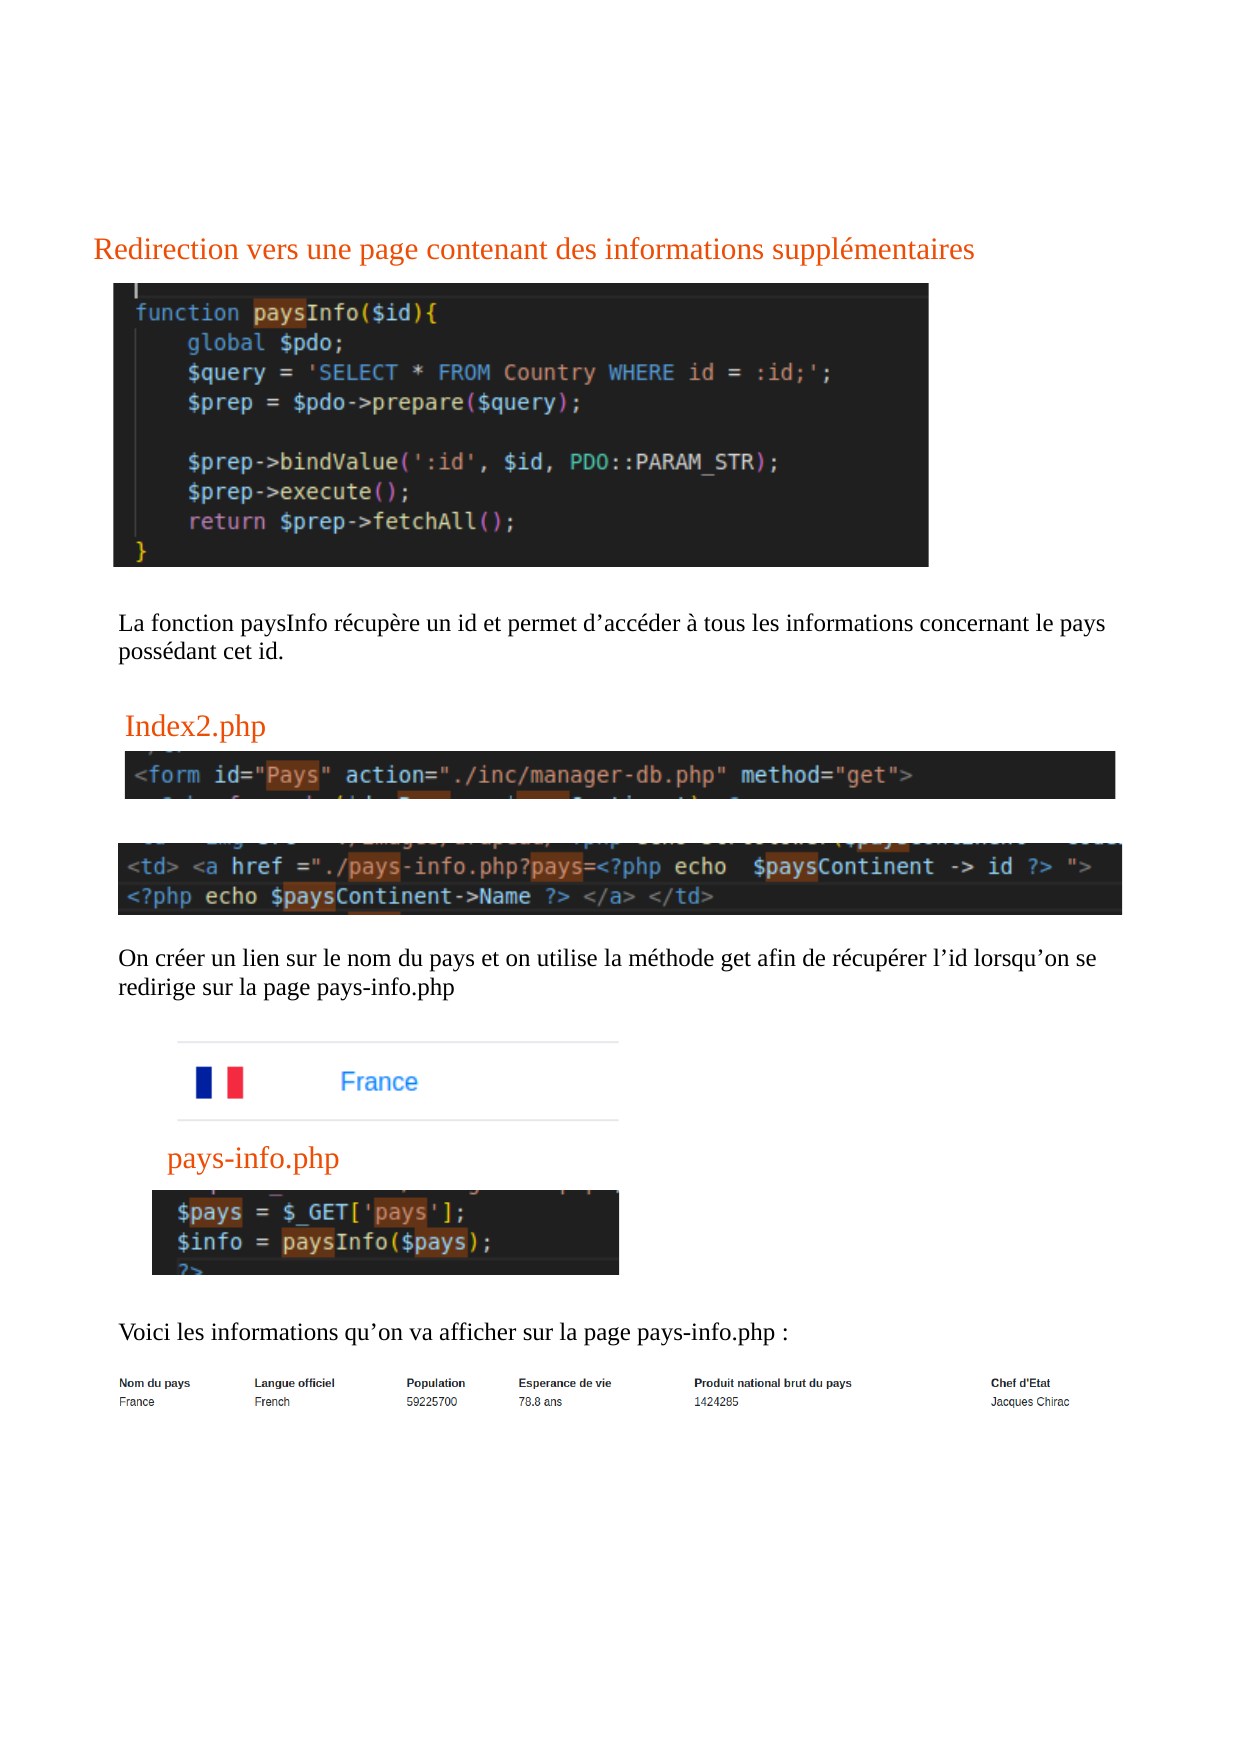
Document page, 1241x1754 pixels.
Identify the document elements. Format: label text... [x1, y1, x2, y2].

picture [124, 751, 1116, 799]
picture [118, 1374, 1123, 1424]
text On créer un lien sur le nom du pays et on utilise la méthode get afin de récupérer l’id lorsqu’on se redirige sur la page pays-info.php [118, 943, 1122, 1001]
picture [118, 843, 1123, 915]
text La fonction paysInfo récupère un id et permet d’accéder à tous les informations concernant le pays possédant cet id. [118, 608, 1122, 665]
text Voici les informations qu’on va afficher sur la page pays-info.php : [118, 1317, 1122, 1346]
picture [151, 1040, 619, 1126]
picture [152, 1190, 620, 1275]
picture [113, 283, 929, 567]
